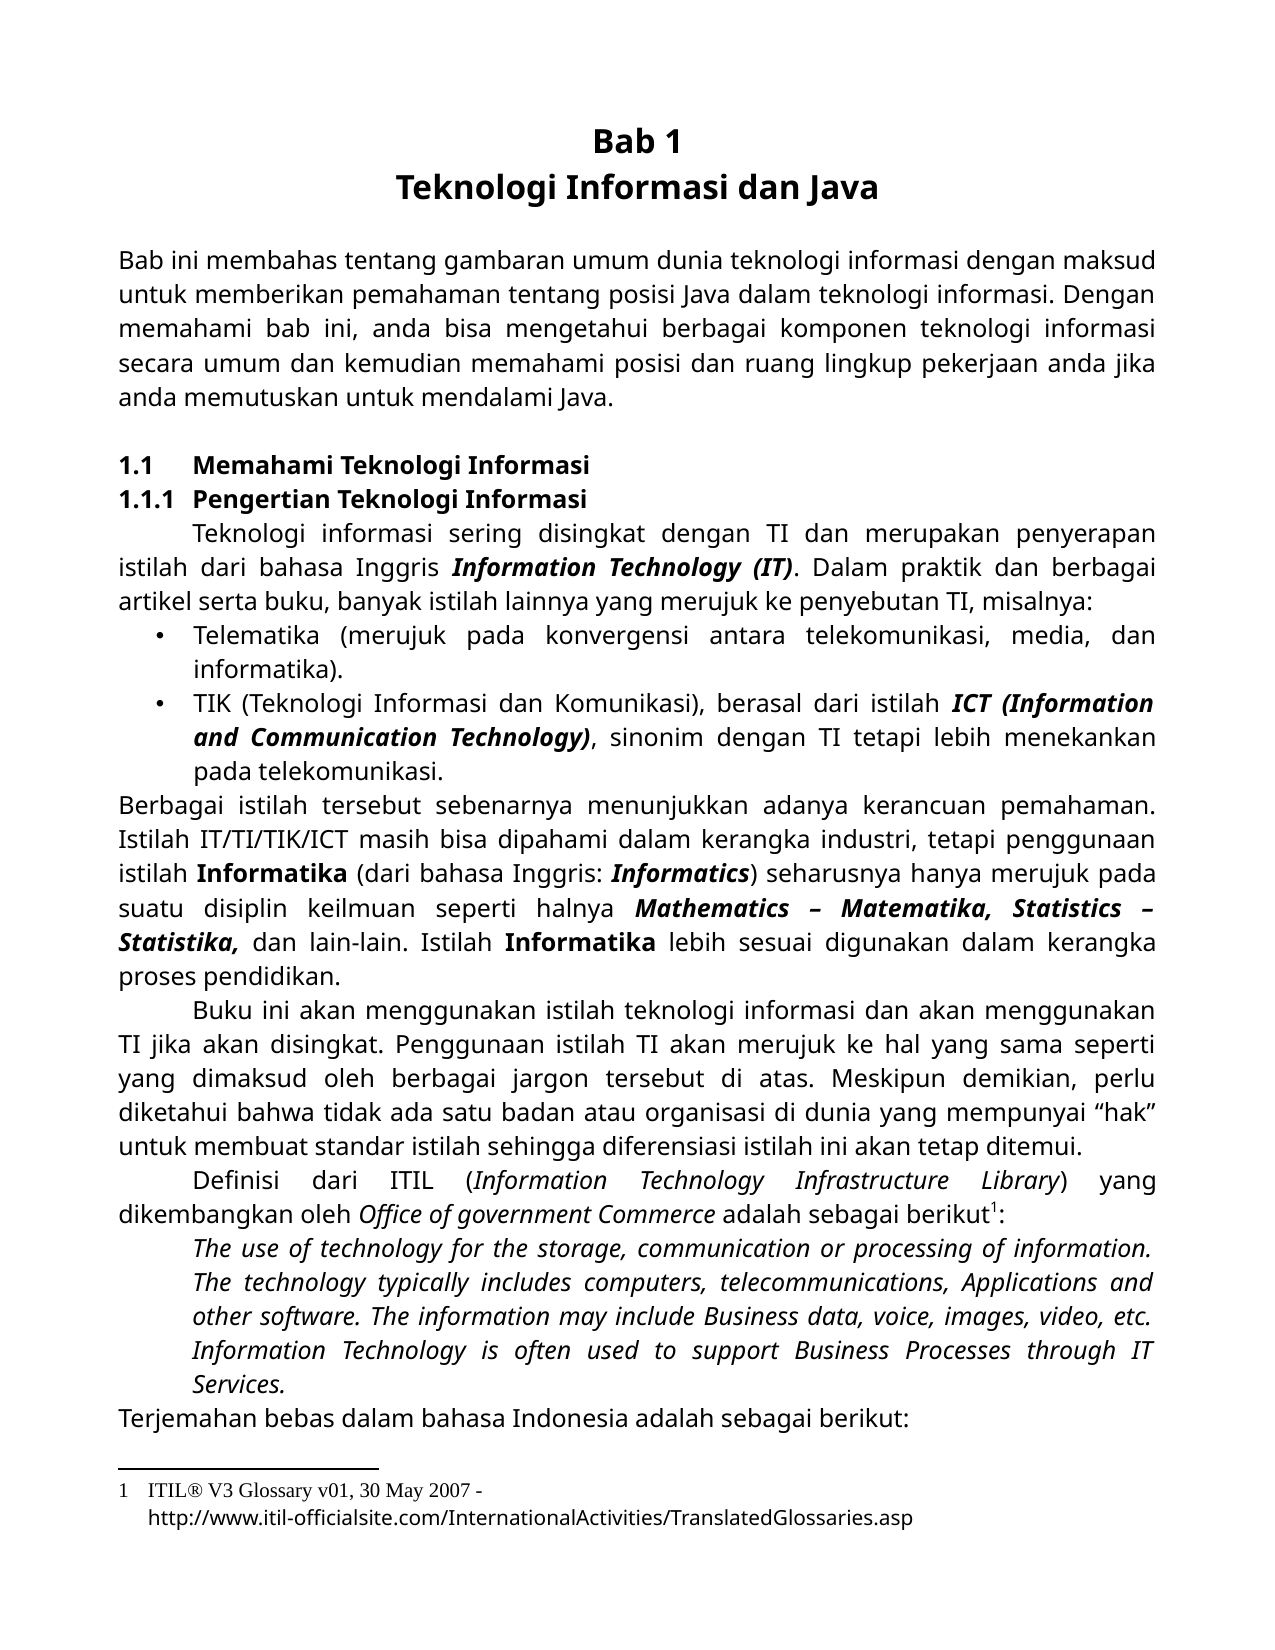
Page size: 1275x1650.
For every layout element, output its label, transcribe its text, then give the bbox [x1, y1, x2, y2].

text Berbagai istilah tersebut sebenarnya menunjukkan adanya kerancuan pemahaman. Istilah IT/TI/TIK/ICT masih bisa dipahami dalam kerangka industri, tetapi penggunaan istilah Informatika (dari bahasa Inggris: Informatics) seharusnya hanya merujuk pada suatu disiplin keilmuan seperti halnya Mathematics – Matematika, Statistics – Statistika, dan lain-lain. Istilah Informatika lebih sesuai digunakan dalam kerangka proses pendidikan. [118, 788, 1157, 992]
text Bab ini membahas tentang gambaran umum dunia teknologi informasi dengan maksud untuk memberikan pemahaman tentang posisi Java dalam teknologi informasi. Dengan memahami bab ini, anda bisa mengetahui berbagai komponen teknologi informasi secara umum dan kemudian memahami posisi dan ruang lingkup pekerjaan anda jika anda memutuskan untuk mendalami Java. [118, 243, 1157, 413]
text Bab 1 [118, 118, 1157, 163]
list Telematika (merujuk pada konvergensi antara telekomunikasi, media, dan informatika). [156, 618, 1157, 686]
text Terjemahan bebas dalam bahasa Indonesia adalah sebagai berikut: [118, 1401, 1157, 1435]
text Definisi dari ITIL (Information Technology Infrastructure Library) yang dikembangkan oleh Office of government Commerce adalah sebagai berikut: [118, 1163, 1157, 1231]
text Buku ini akan menggunakan istilah teknologi informasi dan akan menggunakan TI jika akan disingkat. Penggunaan istilah TI akan merujuk ke hal yang sama seperti yang dimaksud oleh berbagai jargon tersebut di atas. Meskipun demikian, perlu diketahui bahwa tidak ada satu badan atau organisasi di dunia yang mempunyai “hak” untuk membuat standar istilah sehingga diferensiasi istilah ini akan tetap ditemui. [118, 992, 1157, 1163]
text Teknologi informasi sering disingkat dengan TI dan merupakan penyerapan istilah dari bahasa Inggris Information Technology (IT). Dalam praktik dan berbagai artikel serta buku, banyak istilah lainnya yang merujuk ke penyebutan TI, misalnya: [118, 516, 1157, 618]
text The use of technology for the storage, communication or processing of information. The technology typically includes computers, telecommunications, Applications and other software. The information may include Business data, voice, images, video, etc. Information Technology is often used to support Business Processes through IT Services. [192, 1231, 1157, 1401]
text 1.1.1 Pengertian Teknologi Informasi [118, 481, 1157, 516]
text Teknologi Informasi dan Java [118, 163, 1157, 209]
text 1.1 Memahami Teknologi Informasi [118, 447, 1157, 481]
text ITIL® V3 Glossary v01, 30 May 2007 - http://www.itil-officialsite.com/InternationalActivities/TranslatedGlossaries.asp [118, 1475, 1157, 1532]
list TIK (Teknologi Informasi dan Komunikasi), berasal dari istilah ICT (Information and Communication Technology), sinonim dengan TI tetapi lebih menekankan pada telekomunikasi. [156, 686, 1157, 788]
